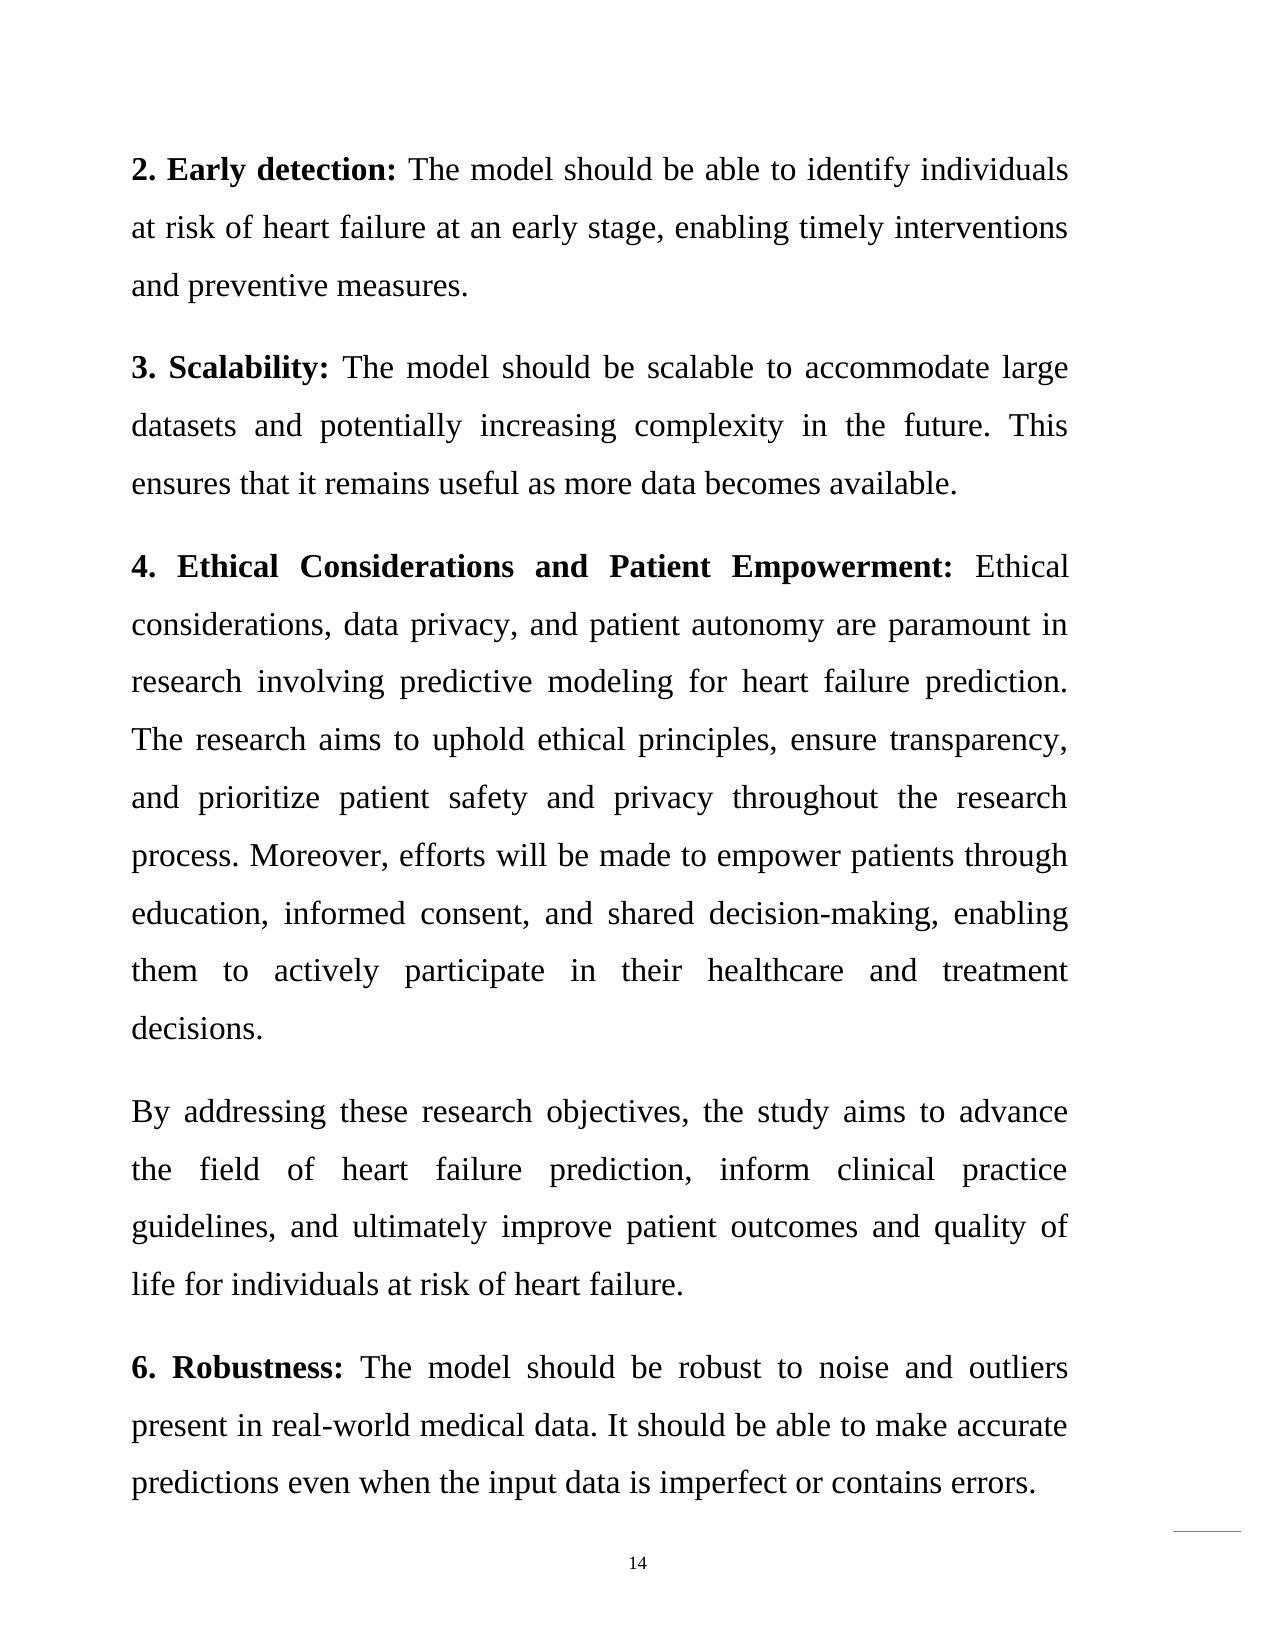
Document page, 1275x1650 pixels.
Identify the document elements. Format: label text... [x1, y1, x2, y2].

text 6. Robustness: The model should be robust to noise and outliers present in real-world medical data. It should be able to make accurate predictions even when the input data is imperfect or contains errors. [131, 1347, 1069, 1501]
text 4. Ethical Considerations and Patient Empowerment: Ethical considerations, data privacy, and patient autonomy are paramount in research involving predictive modeling for heart failure prediction. The research aims to uphold ethical principles, ensure transparency, and prioritize patient safety and privacy throughout the research process. Moreover, efforts will be made to empower patients through education, informed consent, and shared decision-making, enabling them to actively participate in their healthcare and treatment decisions. [131, 546, 1069, 1047]
text By addressing these research objectives, the study aims to advance the field of heart failure prediction, inform clinical practice guidelines, and ultimately improve patient outcomes and quality of life for individuals at risk of heart failure. [131, 1091, 1069, 1303]
text 2. Early detection: The model should be able to identify individuals at risk of heart failure at an early stage, enabling timely interventions and preventive measures. [131, 149, 1069, 303]
text 3. Scalability: The model should be scalable to accommodate large datasets and potentially increasing complexity in the future. This ensures that it remains useful as more data becomes available. [131, 348, 1069, 502]
